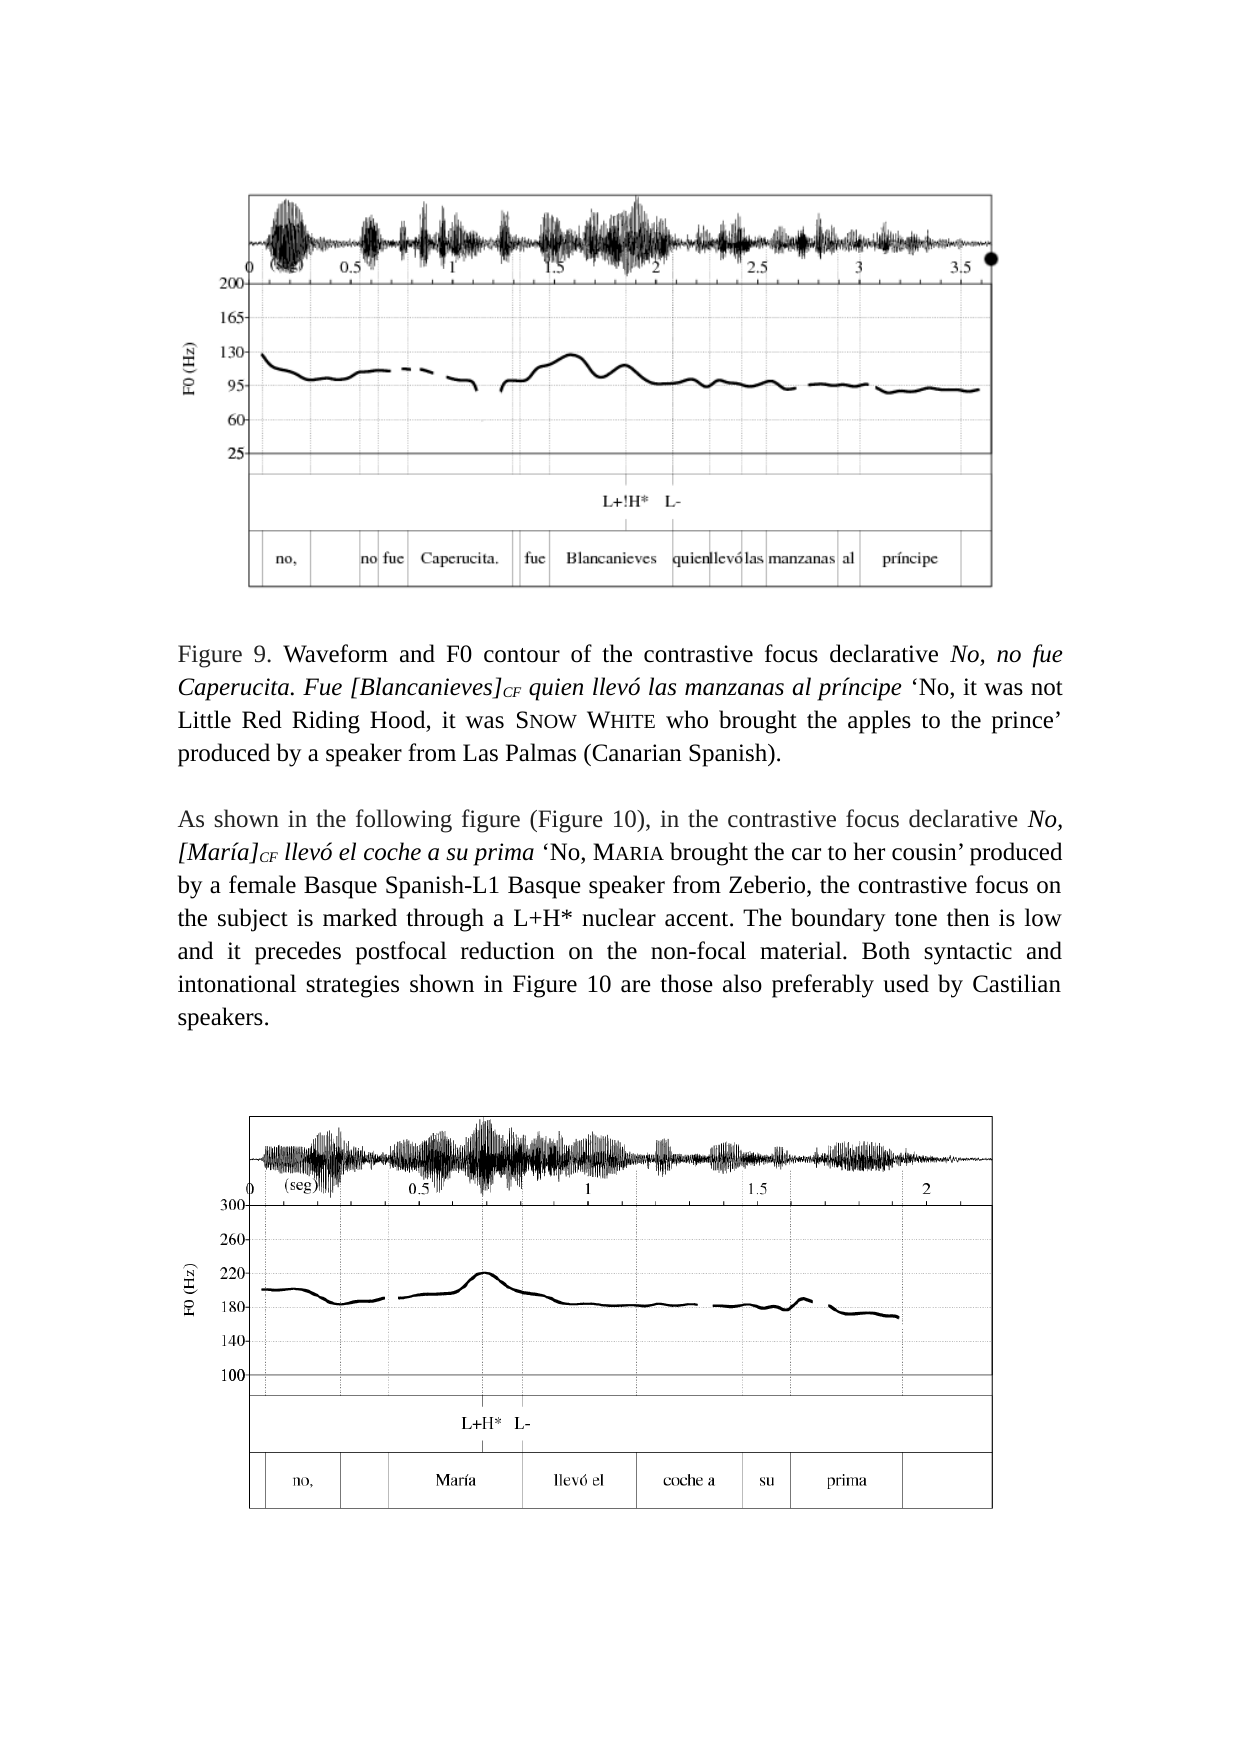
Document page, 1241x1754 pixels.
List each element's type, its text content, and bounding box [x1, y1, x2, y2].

list As shown in the following figure (Figure 10), in the contrastive focus declarative No, [María]CF llevó el coche a su prima ‘No, Maria brought the car to her cousin’ produced by a female Basque Spanish-L1 Basque speaker from Zeberio, the contrastive focus on the subject is marked through a L+H* nuclear accent. The boundary tone then is low and it precedes postfocal reduction on the non-focal material. Both syntactic and intonational strategies shown in Figure 10 are those also preferably used by Castilian speakers. [177, 804, 1063, 1031]
text Figure 9. Waveform and F0 contour of the contrastive focus declarative No, no fue Caperucita. Fue [Blancanieves]CF quien llevó las manzanas al príncipe ‘No, it was not Little Red Riding Hood, it was Snow White who brought the apples to the prince’ produced by a speaker from Las Palmas (Canarian Spanish). [177, 639, 1063, 767]
picture [177, 1068, 1063, 1556]
picture [177, 147, 1063, 635]
